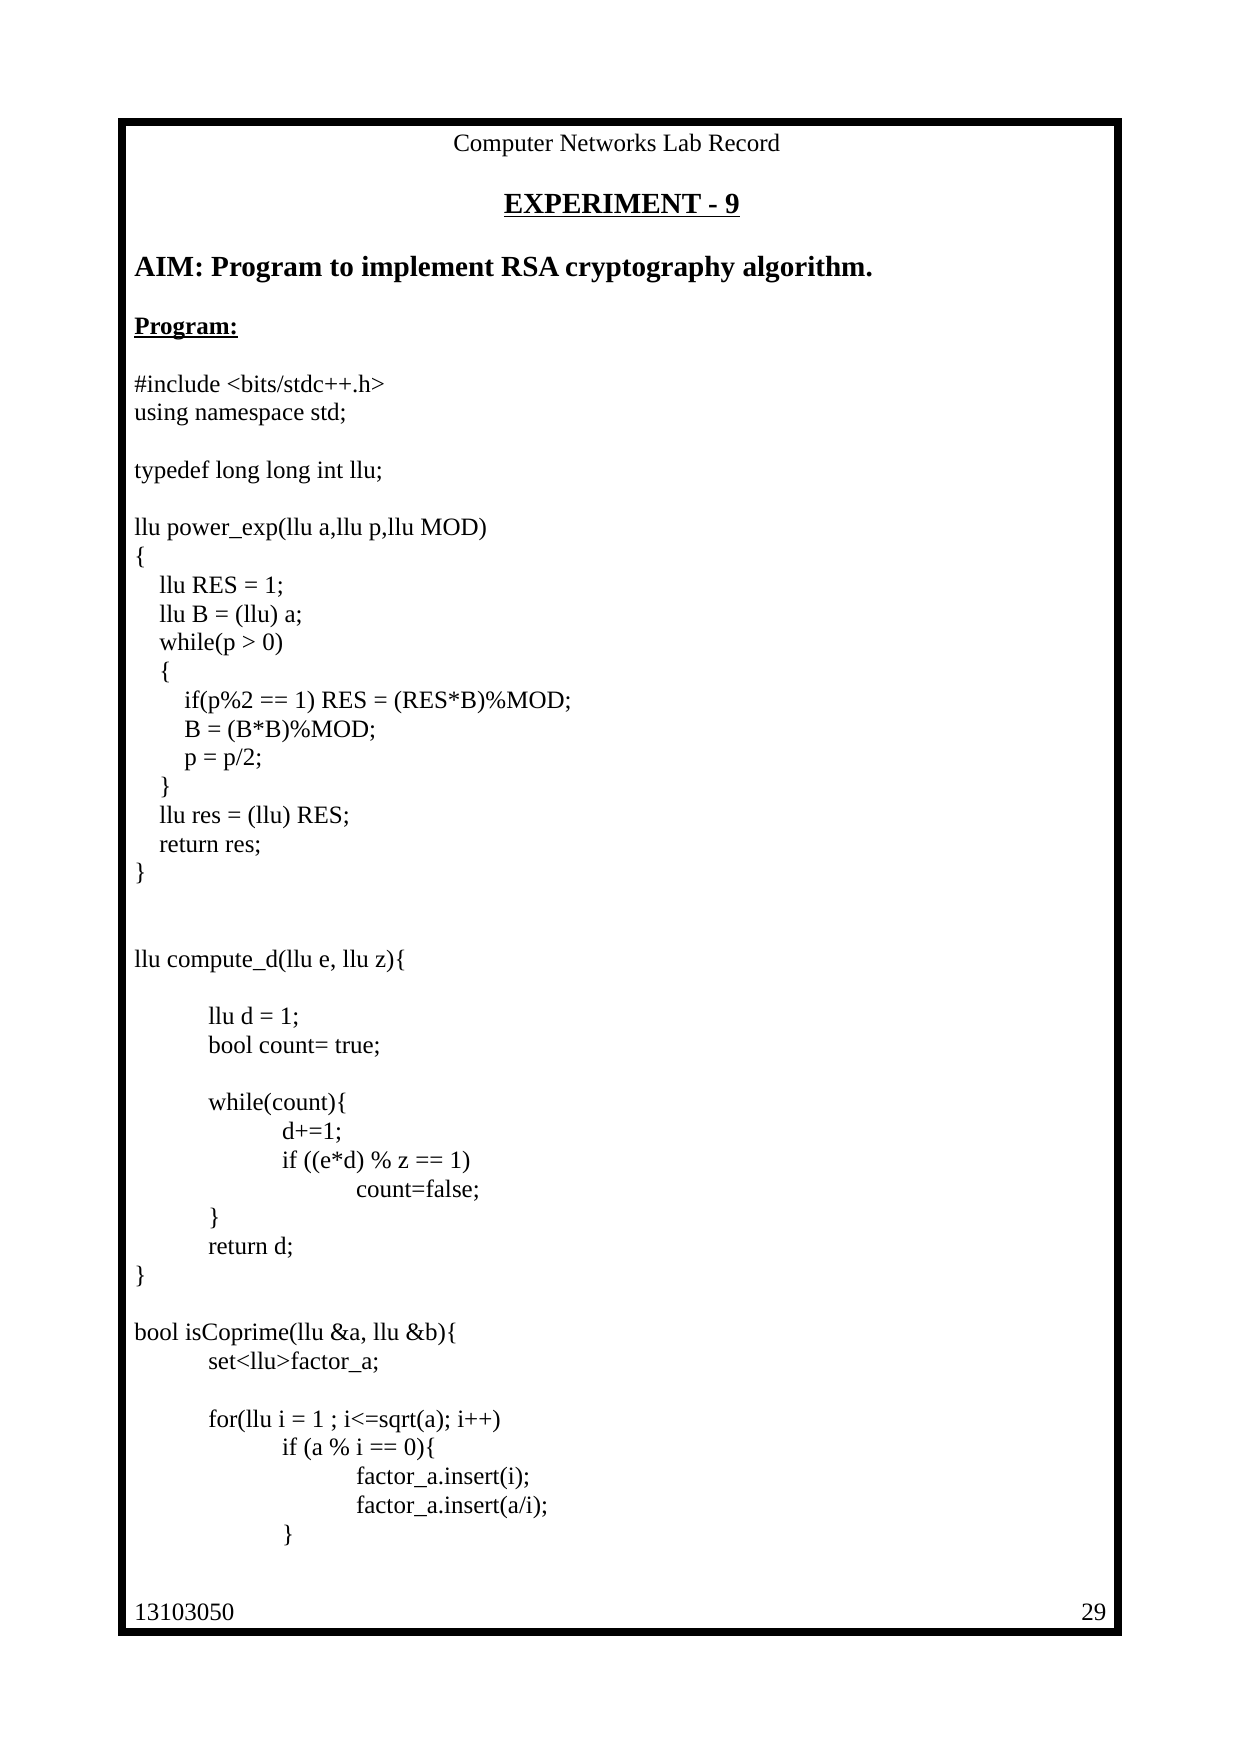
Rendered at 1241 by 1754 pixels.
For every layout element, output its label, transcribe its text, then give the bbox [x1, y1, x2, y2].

text AIM: Program to implement RSA cryptography algorithm. [134, 249, 1106, 282]
text bool count= true; [134, 1030, 1106, 1059]
text d+=1; [134, 1116, 1106, 1145]
text if (a % i == 0){ [134, 1432, 1106, 1461]
text llu power_exp(llu a,llu p,llu MOD) [134, 512, 1106, 541]
text return res; [134, 829, 1106, 857]
text for(llu i = 1 ; i<=sqrt(a); i++) [134, 1404, 1106, 1432]
text p = p/2; [134, 742, 1106, 771]
text B = (B*B)%MOD; [134, 714, 1106, 742]
text return d; [134, 1231, 1106, 1260]
text factor_a.insert(i); [134, 1461, 1106, 1490]
text set<llu>factor_a; [134, 1346, 1106, 1375]
text count=false; [134, 1174, 1106, 1202]
text if ((e*d) % z == 1) [134, 1145, 1106, 1174]
text #include <bits/stdc++.h> [134, 369, 1106, 397]
text typedef long long int llu; [134, 455, 1106, 484]
text } [134, 1519, 1106, 1547]
text } [134, 771, 1106, 800]
text } [134, 857, 1106, 886]
text } [134, 1260, 1106, 1289]
text Program: [134, 311, 1106, 340]
text } [134, 1202, 1106, 1231]
text llu compute_d(llu e, llu z){ [134, 944, 1106, 972]
text { [134, 541, 1106, 570]
text llu RES = 1; [134, 570, 1106, 599]
text llu res = (llu) RES; [134, 800, 1106, 829]
text using namespace std; [134, 397, 1106, 426]
text EXPERIMENT - 9 [134, 187, 1106, 220]
text factor_a.insert(a/i); [134, 1490, 1106, 1519]
text while(count){ [134, 1087, 1106, 1116]
text llu B = (llu) a; [134, 599, 1106, 627]
text if(p%2 == 1) RES = (RES*B)%MOD; [134, 685, 1106, 714]
text { [134, 656, 1106, 685]
text llu d = 1; [134, 1001, 1106, 1030]
text while(p > 0) [134, 627, 1106, 656]
text bool isCoprime(llu &a, llu &b){ [134, 1317, 1106, 1346]
